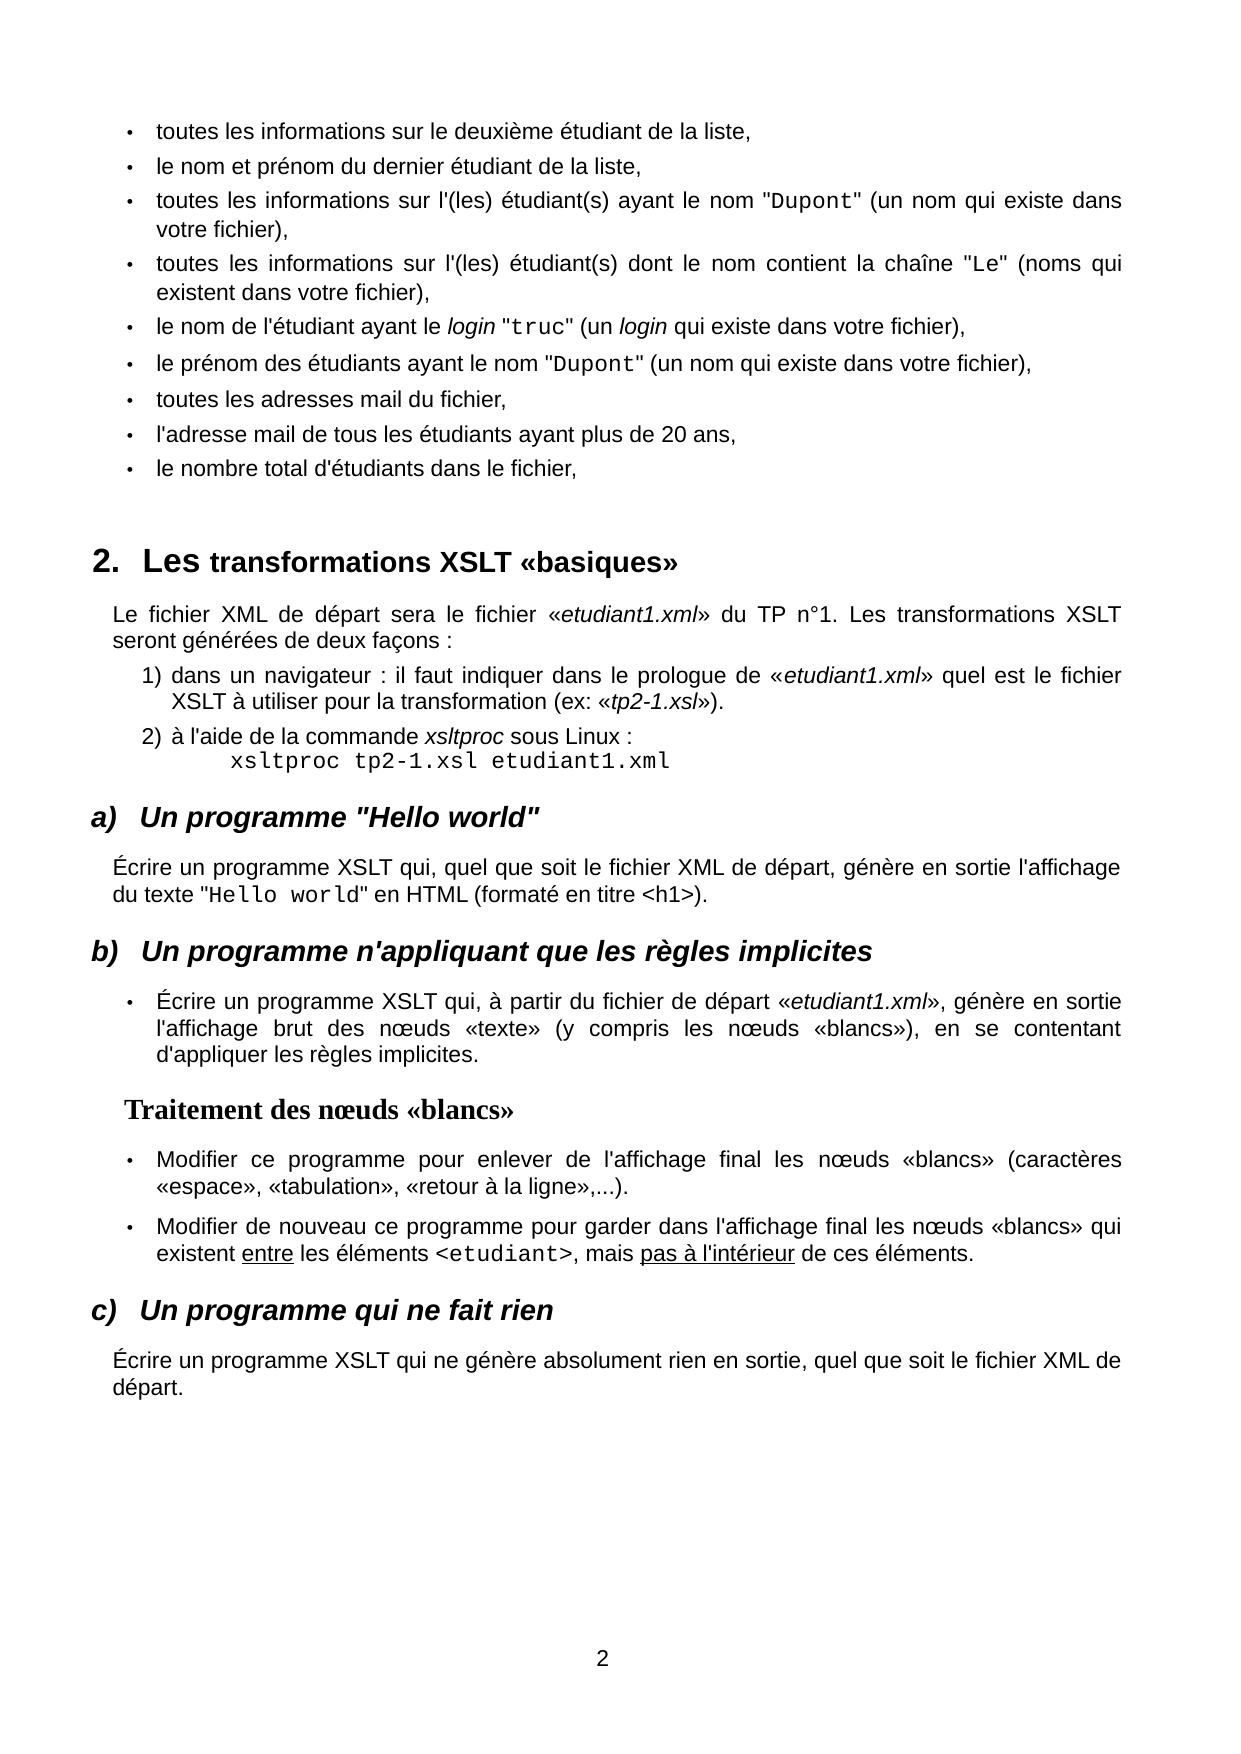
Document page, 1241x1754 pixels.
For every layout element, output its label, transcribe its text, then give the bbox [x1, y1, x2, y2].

subtitle Les transformations XSLT «basiques» [83, 541, 1122, 580]
list le nom de l'étudiant ayant le login "truc" (un login qui existe dans votre fichier), [127, 313, 1122, 341]
subtitle Un programme "Hello world" [83, 800, 1122, 833]
list l'adresse mail de tous les étudiants ayant plus de 20 ans, [127, 421, 1122, 447]
list toutes les informations sur l'(les) étudiant(s) dont le nom contient la chaîne "Le" (noms qui existent dans votre fichier), [127, 250, 1122, 305]
list xsltproc tp2-1.xsl etudiant1.xml [201, 749, 1122, 775]
text Écrire un programme XSLT qui ne génère absolument rien en sortie, quel que soit le fichier XML de départ. [112, 1347, 1122, 1400]
subtitle Un programme n'appliquant que les règles implicites [83, 934, 1122, 967]
list toutes les informations sur le deuxième étudiant de la liste, [127, 118, 1122, 144]
list le nombre total d'étudiants dans le fichier, [127, 455, 1122, 482]
list à l'aide de la commande xsltproc sous Linux : [141, 723, 1122, 749]
list dans un navigateur : il faut indiquer dans le prologue de «etudiant1.xml» quel est le fichier XSLT à utiliser pour la transformation (ex: «tp2-1.xsl»). [141, 662, 1122, 714]
list toutes les adresses mail du fichier, [127, 386, 1122, 413]
list le nom et prénom du dernier étudiant de la liste, [127, 153, 1122, 179]
text Écrire un programme XSLT qui, quel que soit le fichier XML de départ, génère en sortie l'affichage du texte "Hello world" en HTML (formaté en titre <h1>). [112, 854, 1122, 909]
list Modifier ce programme pour enlever de l'affichage final les nœuds «blancs» (caractères «espace», «tabulation», «retour à la ligne»,...). [127, 1146, 1122, 1199]
list le prénom des étudiants ayant le nom "Dupont" (un nom qui existe dans votre fichier), [127, 350, 1122, 378]
list toutes les informations sur l'(les) étudiant(s) ayant le nom "Dupont" (un nom qui existe dans votre fichier), [127, 187, 1122, 242]
list Modifier de nouveau ce programme pour garder dans l'affichage final les nœuds «blancs» qui existent entre les éléments <etudiant>, mais pas à l'intérieur de ces éléments. [127, 1213, 1122, 1268]
text Le fichier XML de départ sera le fichier «etudiant1.xml» du TP n°1. Les transformations XSLT seront générées de deux façons : [112, 601, 1122, 653]
list Écrire un programme XSLT qui, à partir du fichier de départ «etudiant1.xml», génère en sortie l'affichage brut des nœuds «texte» (y compris les nœuds «blancs»), en se contentant d'appliquer les règles implicites. [127, 988, 1122, 1067]
subtitle Un programme qui ne fait rien [83, 1293, 1122, 1327]
subtitle Traitement des nœuds «blancs» [83, 1092, 1122, 1126]
